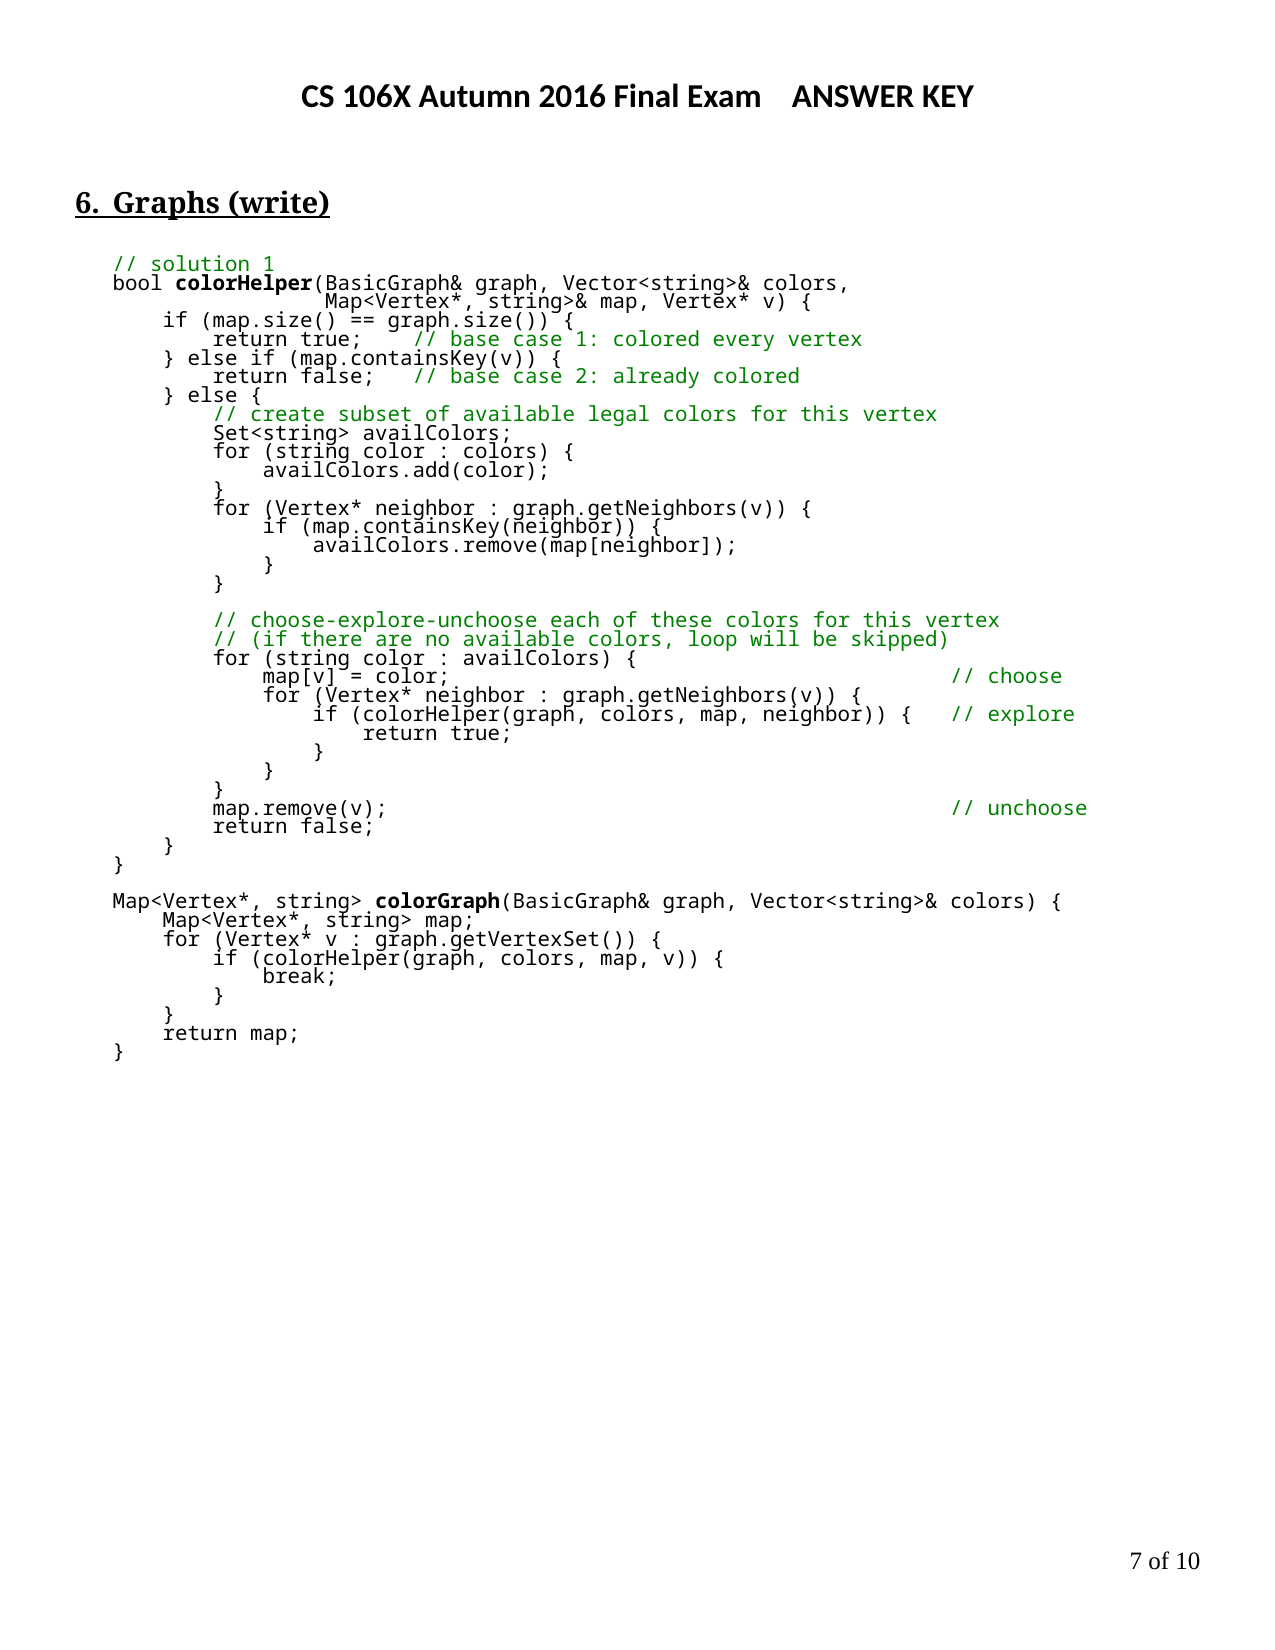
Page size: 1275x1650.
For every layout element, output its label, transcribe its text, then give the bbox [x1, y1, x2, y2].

text if (map.containsKey(neighbor)) { [112, 519, 631, 538]
text // create subset of available legal colors for this vertex [112, 406, 1200, 425]
text } else { [112, 388, 1200, 406]
text if (colorHelper(graph, colors, map, neighbor)) { // explore [112, 706, 1200, 725]
text return false; // base case 2: already colored [112, 369, 1200, 388]
text // solution 1 [112, 256, 1200, 275]
text } [112, 575, 1200, 594]
text map[v] = color; // choose [112, 669, 1200, 688]
text if (colorHelper(graph, colors, map, v)) { [112, 950, 1200, 969]
text return false; [112, 819, 1200, 838]
text return map; [112, 1025, 1200, 1044]
text return true; [112, 725, 1200, 744]
text } [112, 856, 1200, 875]
text for (string color : availColors) { [112, 650, 1200, 669]
text for (Vertex* neighbor : graph.getNeighbors(v)) { [268, 500, 1200, 519]
text for (Vertex* neighbor : graph.getNeighbors(v)) { [112, 688, 1200, 706]
text availColors.remove(map[neighbor]); [112, 538, 1200, 556]
text availColors.add(color); [112, 463, 1200, 481]
text } else if (map.containsKey(v)) { [112, 350, 1200, 369]
text return true; // base case 1: colored every vertex [112, 331, 1200, 350]
text if (map.size() == graph.size()) { [112, 313, 1200, 331]
text } [112, 744, 1200, 763]
text 6. Graphs (write) [75, 183, 1200, 222]
text Map<Vertex*, string>& map, Vertex* v) { [112, 294, 1200, 313]
text bool colorHelper(BasicGraph& graph, Vector<string>& colors, [112, 275, 1200, 294]
text Map<Vertex*, string> colorGraph(BasicGraph& graph, Vector<string>& colors) { [112, 894, 1200, 913]
text for (Vertex* v : graph.getVertexSet()) { [112, 931, 1200, 950]
text Map<Vertex*, string> map; [112, 913, 1200, 931]
text } [112, 763, 1200, 781]
text } [112, 556, 1200, 575]
text } [112, 781, 1200, 800]
text } [112, 988, 1200, 1006]
text map.remove(v); // unchoose [112, 800, 1200, 819]
text break; [112, 969, 1200, 988]
text for (Vertex* neighbor : graph.getNeighbors(v)) { [112, 500, 269, 519]
text } [112, 1006, 1200, 1025]
text if (map.containsKey(neighbor)) { [631, 519, 1200, 538]
text for (string color : colors) { [112, 444, 1200, 463]
text } [112, 1044, 1200, 1063]
text } [112, 838, 1200, 856]
text // choose-explore-unchoose each of these colors for this vertex [112, 613, 1200, 631]
text Set<string> availColors; [112, 425, 1200, 444]
text // (if there are no available colors, loop will be skipped) [112, 631, 1200, 650]
text } [112, 481, 1200, 500]
